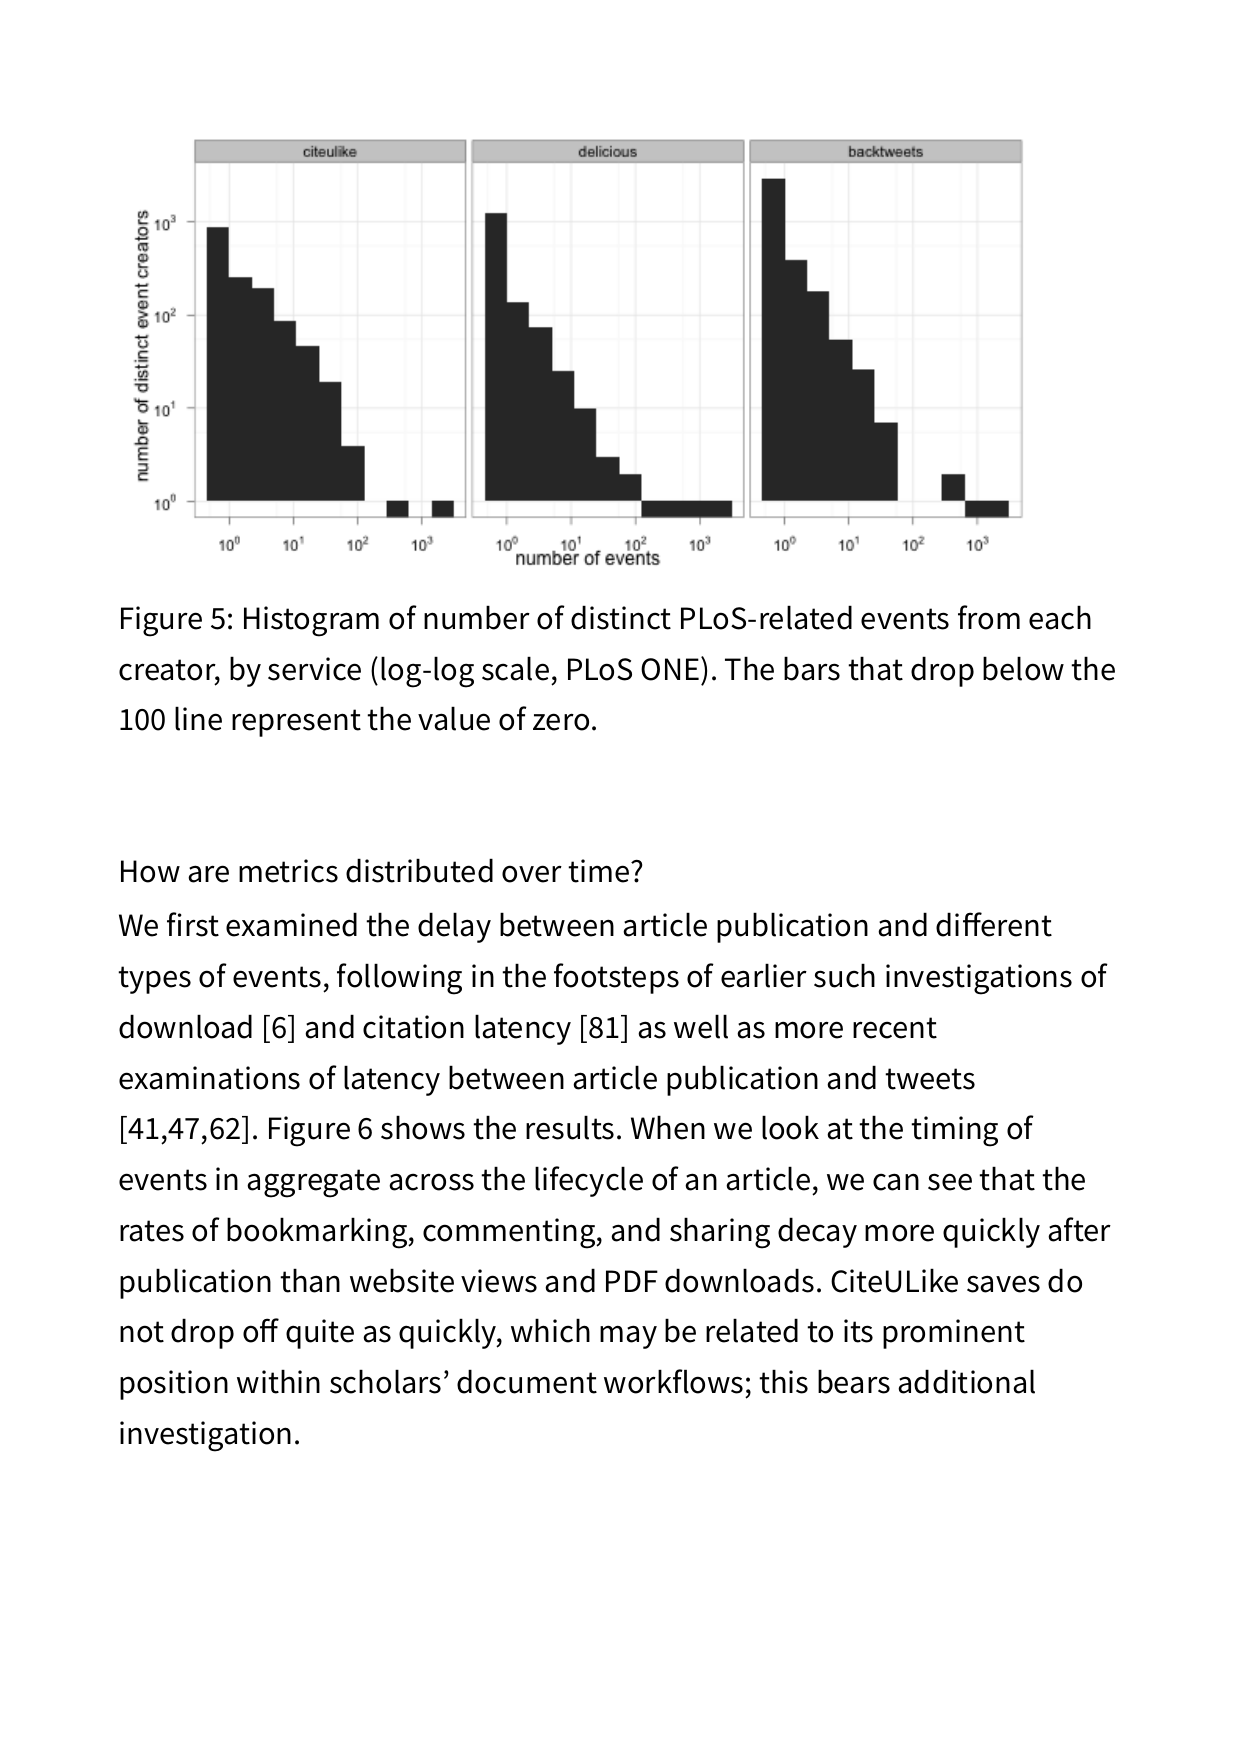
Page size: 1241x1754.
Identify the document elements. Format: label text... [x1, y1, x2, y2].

subtitle How are metrics distributed over time? [118, 848, 1122, 891]
picture [118, 118, 1056, 587]
text We first examined the delay between article publication and different types of events, following in the footsteps of earlier such investigations of download [6] and citation latency [81] as well as more recent examinations of latency between article publication and tweets [41,47,62]. Figure 6 shows the results. When we look at the timing of events in aggregate across the lifecycle of an article, we can see that the rates of bookmarking, commenting, and sharing decay more quickly after publication than website views and PDF downloads. CiteULike saves do not drop off quite as quickly, which may be related to its prominent position within scholars’ document workflows; this bears additional investigation. [118, 903, 1122, 1453]
text Figure 5: Histogram of number of distinct PLoS-related events from each creator, by service (log-log scale, PLoS ONE). The bars that drop below the 100 line represent the value of zero. [118, 118, 1122, 739]
